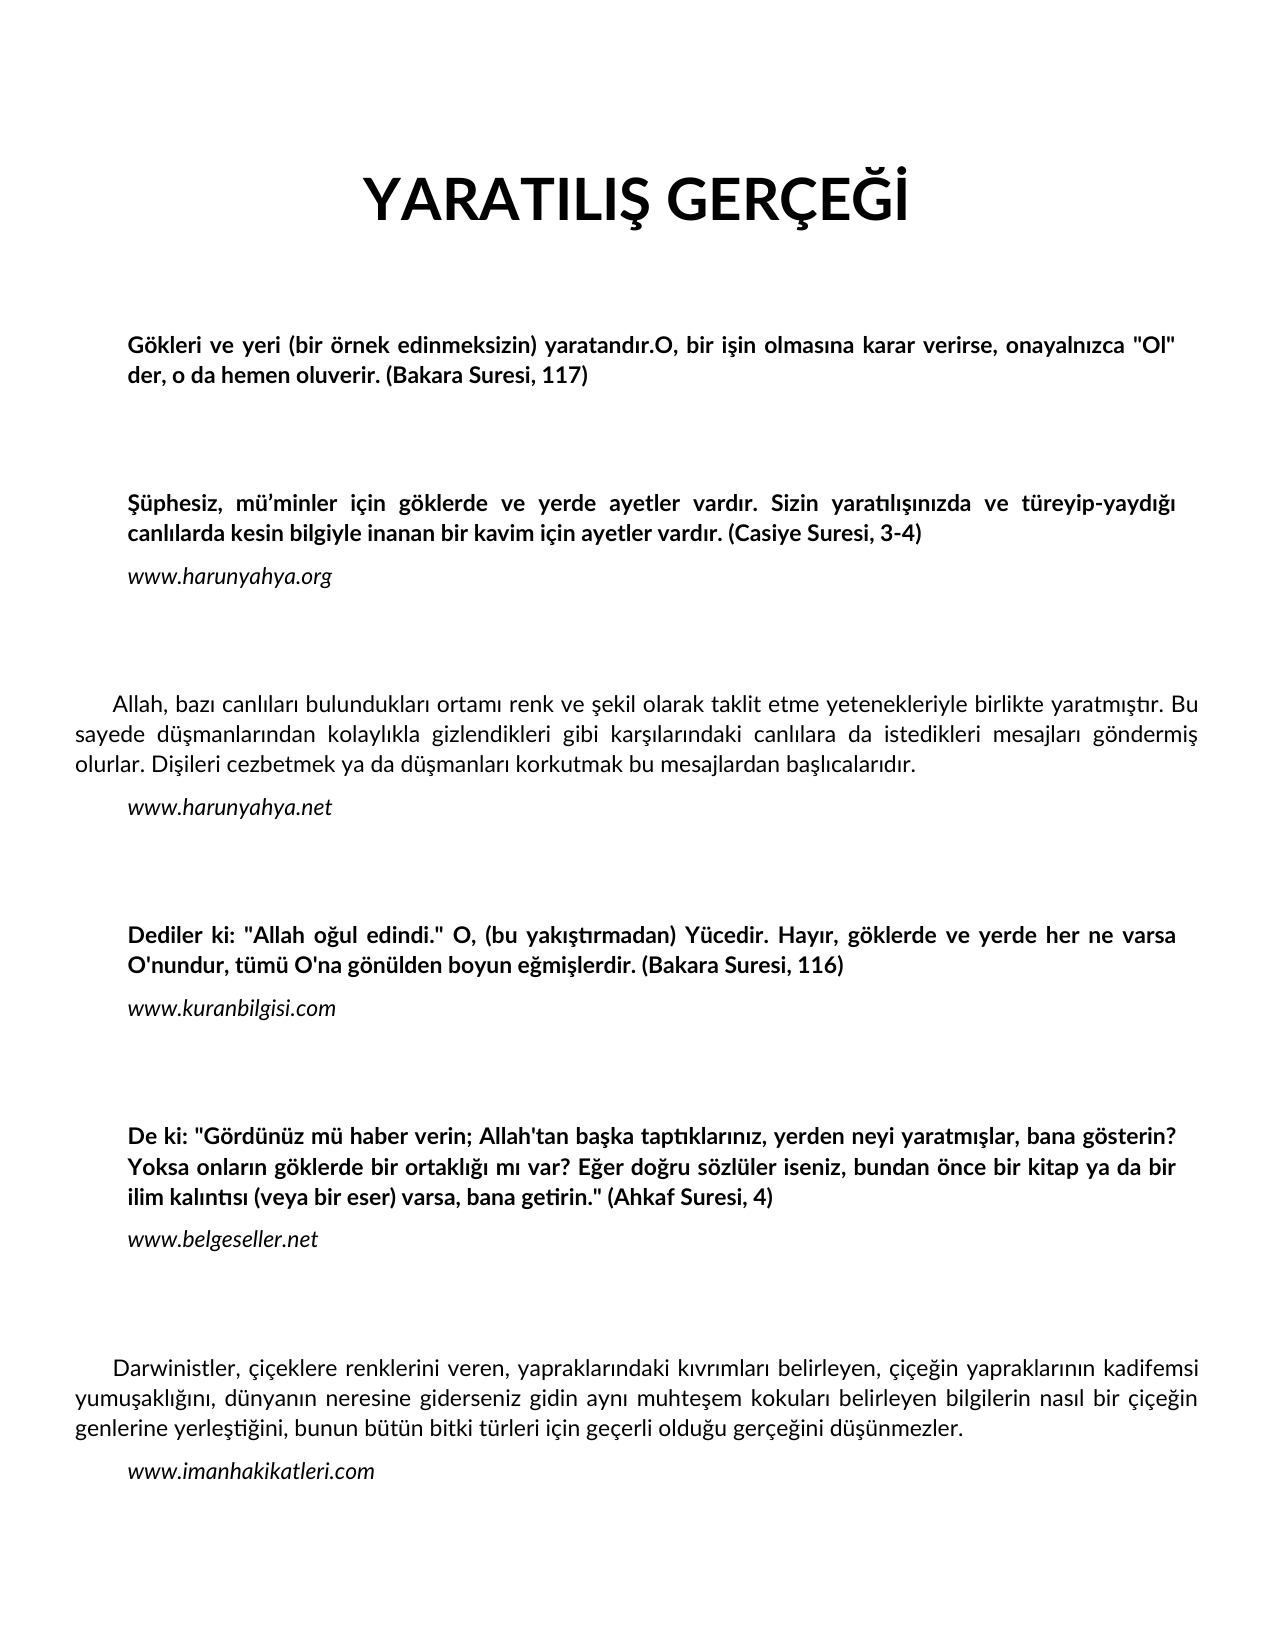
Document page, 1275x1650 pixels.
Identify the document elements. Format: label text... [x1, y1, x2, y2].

text Şüphesiz, mü’minler için göklerde ve yerde ayetler vardır. Sizin yaratılışınızda ve türeyip-yaydığı canlılarda kesin bilgiyle inanan bir kavim için ayetler vardır. (Casiye Suresi, 3-4) [127, 489, 1177, 546]
text Dediler ki: "Allah oğul edindi." O, (bu yakıştırmadan) Yücedir. Hayır, göklerde ve yerde her ne varsa O'nundur, tümü O'na gönülden boyun eğmişlerdir. (Bakara Suresi, 116) [127, 921, 1177, 979]
text Allah, bazı canlıları bulundukları ortamı renk ve şekil olarak taklit etme yetenekleriyle birlikte yaratmıştır. Bu sayede düşmanlarından kolaylıkla gizlendikleri gibi karşılarındaki canlılara da istedikleri mesajları göndermiş olurlar. Dişileri cezbetmek ya da düşmanları korkutmak bu mesajlardan başlıcalarıdır. [75, 690, 1200, 778]
text www.harunyahya.net [127, 793, 1177, 820]
text www.imanhakikatleri.com [127, 1456, 1177, 1484]
text Darwinistler, çiçeklere renklerini veren, yapraklarındaki kıvrımları belirleyen, çiçeğin yapraklarının kadifemsi yumuşaklığını, dünyanın neresine giderseniz gidin aynı muhteşem kokuları belirleyen bilgilerin nasıl bir çiçeğin genlerine yerleştiğini, bunun bütün bitki türleri için geçerli olduğu gerçeğini düşünmezler. [75, 1353, 1200, 1441]
subtitle YARATILIŞ GERÇEĞİ [75, 162, 1200, 232]
text Gökleri ve yeri (bir örnek edinmeksizin) yaratandır.O, bir işin olmasına karar verirse, onayalnızca "Ol" der, o da hemen oluverir. (Bakara Suresi, 117) [127, 330, 1177, 388]
text De ki: "Gördünüz mü haber verin; Allah'tan başka taptıklarınız, yerden neyi yaratmışlar, bana gösterin? Yoksa onların göklerde bir ortaklığı mı var? Eğer doğru sözlüler iseniz, bundan önce bir kitap ya da bir ilim kalıntısı (veya bir eser) varsa, bana getirin." (Ahkaf Suresi, 4) [127, 1122, 1177, 1210]
text www.harunyahya.org [127, 562, 1177, 589]
text www.belgeseller.net [127, 1225, 1177, 1253]
text www.kuranbilgisi.com [127, 994, 1177, 1021]
